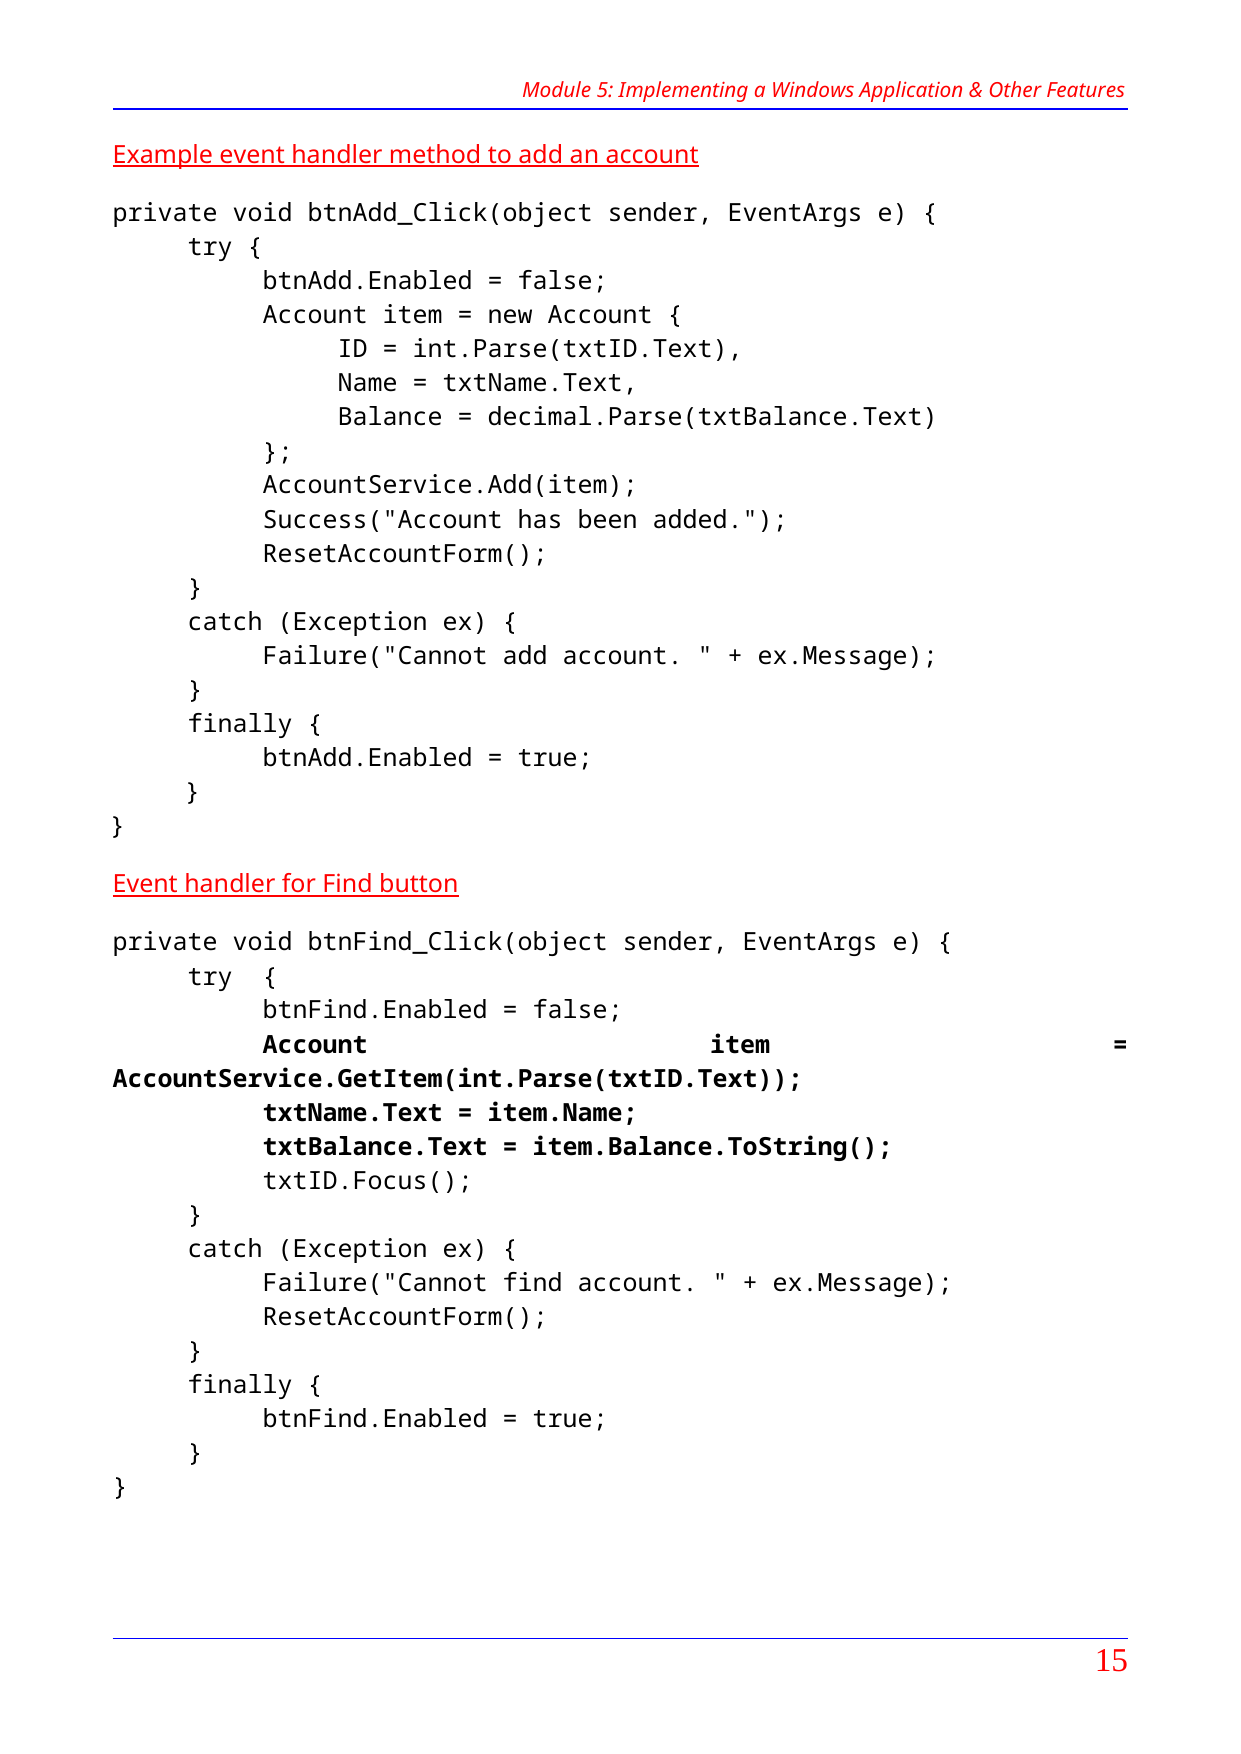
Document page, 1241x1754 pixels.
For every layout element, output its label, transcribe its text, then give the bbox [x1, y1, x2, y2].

text txtID.Focus(); [112, 1162, 1128, 1197]
text Name = txtName.Text, [112, 365, 1128, 399]
text }; [112, 433, 1128, 467]
text Event handler for Find button [112, 866, 1128, 900]
text btnFind.Enabled = false; [112, 992, 1128, 1026]
text private void btnAdd_Click(object sender, EventArgs e) { [112, 195, 1128, 229]
text ResetAccountForm(); [112, 1299, 1128, 1333]
text Account item = AccountService.GetItem(int.Parse(txtID.Text)); [112, 1026, 1128, 1094]
text btnFind.Enabled = true; [112, 1401, 1128, 1435]
text catch (Exception ex) { [112, 1231, 1128, 1265]
text catch (Exception ex) { [112, 603, 1128, 637]
text ResetAccountForm(); [112, 535, 1128, 569]
text } [112, 569, 1128, 603]
text btnAdd.Enabled = false; [112, 263, 1128, 297]
text Example event handler method to add an account [112, 137, 1128, 171]
text Failure("Cannot add account. " + ex.Message); [112, 637, 1128, 672]
text } [112, 672, 1128, 706]
text btnAdd.Enabled = true; [112, 740, 1128, 774]
text finally { [112, 1367, 1128, 1401]
text private void btnFind_Click(object sender, EventArgs e) { [112, 924, 1128, 958]
text finally { [112, 706, 1128, 740]
text } [112, 808, 1128, 842]
text try { [112, 229, 1128, 263]
text Balance = decimal.Parse(txtBalance.Text) [112, 399, 1128, 433]
text ID = int.Parse(txtID.Text), [112, 331, 1128, 365]
text } [112, 1435, 1128, 1469]
text txtBalance.Text = item.Balance.ToString(); [112, 1128, 1128, 1162]
text Account item = new Account { [112, 297, 1128, 331]
text AccountService.Add(item); [112, 467, 1128, 501]
text Failure("Cannot find account. " + ex.Message); [112, 1265, 1128, 1299]
text } [112, 1333, 1128, 1367]
text } [112, 774, 1128, 808]
text Success("Account has been added."); [112, 501, 1128, 535]
text } [112, 1197, 1128, 1231]
text txtName.Text = item.Name; [112, 1094, 1128, 1128]
text try { [112, 958, 1128, 992]
text } [112, 1469, 1128, 1503]
